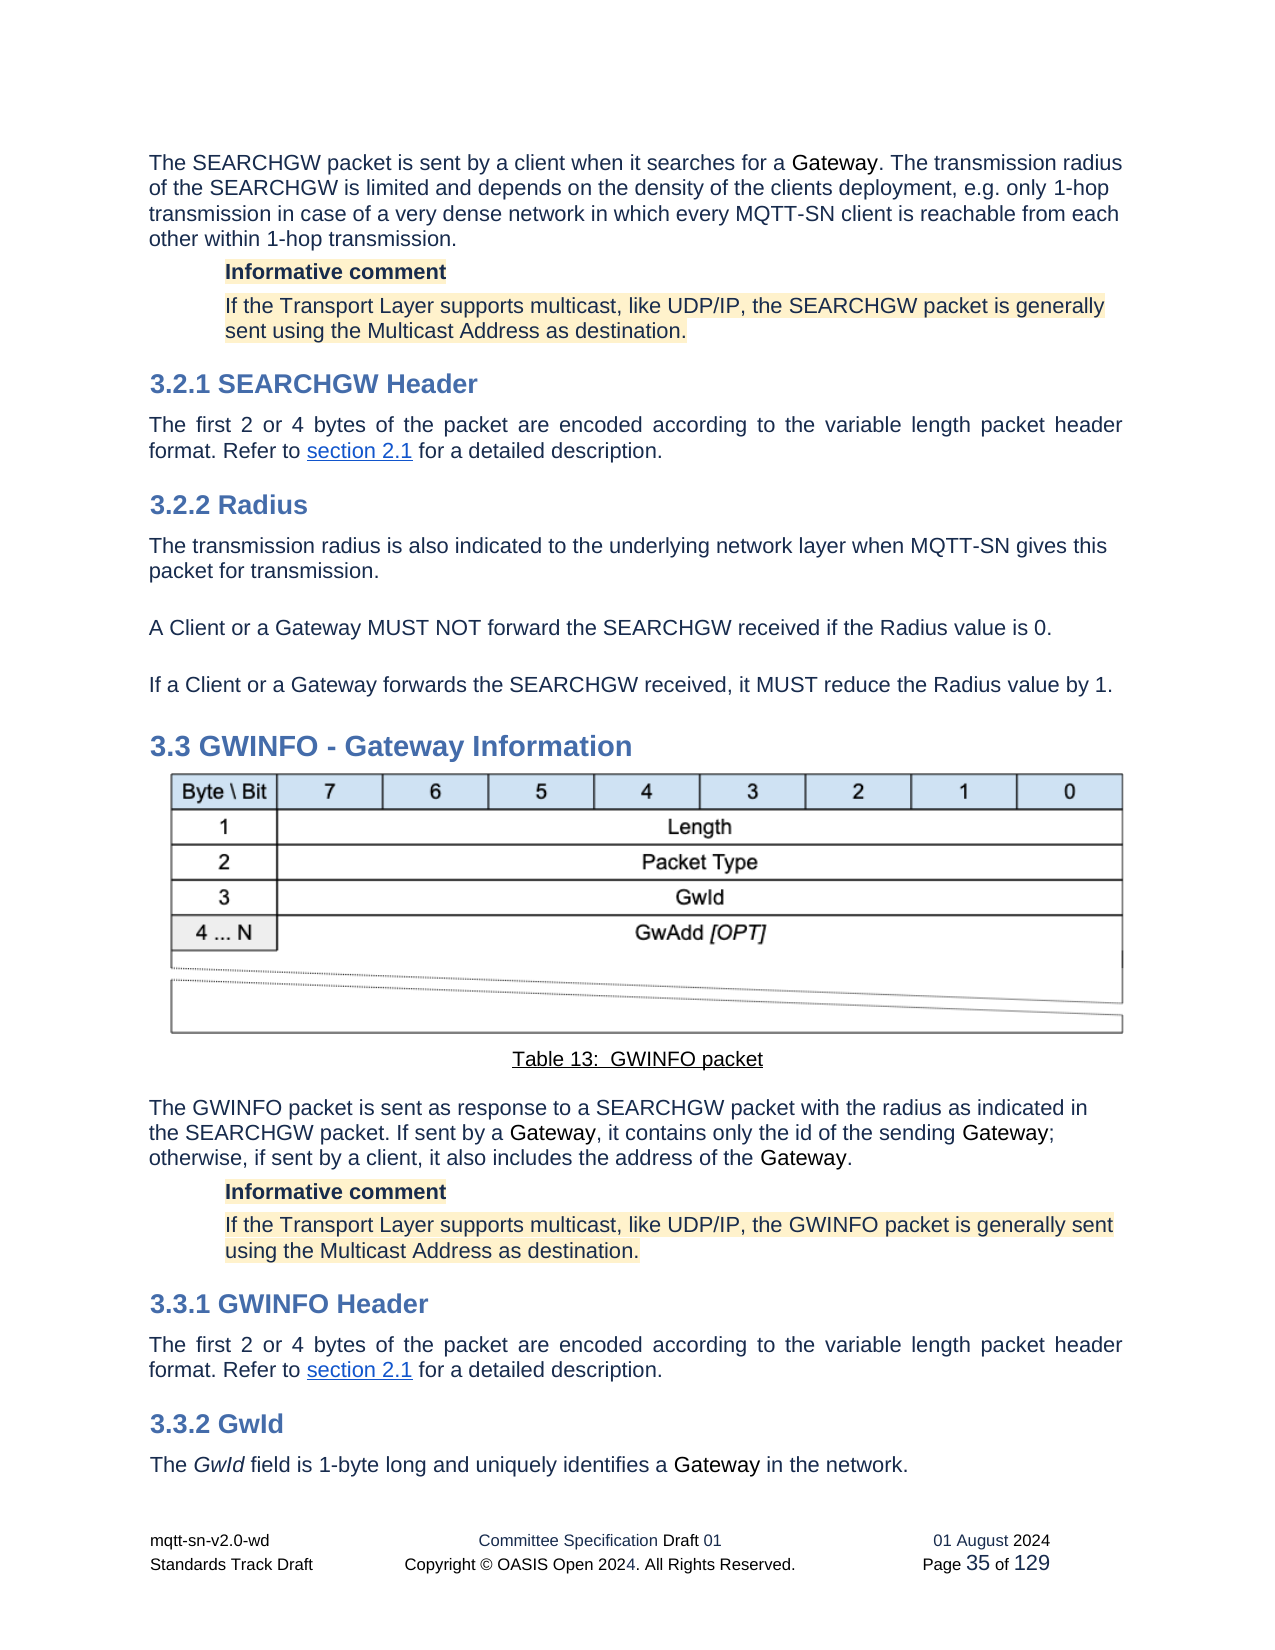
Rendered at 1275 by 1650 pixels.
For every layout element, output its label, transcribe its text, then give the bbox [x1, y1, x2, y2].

subtitle 3.3.1 GWINFO Header [150, 1288, 1124, 1319]
text The GWINFO packet is sent as response to a SEARCHGW packet with the radius as indicated in the SEARCHGW packet. If sent by a Gateway, it contains only the id of the sending Gateway; otherwise, if sent by a client, it also includes the address of the Gateway. [148, 1095, 1124, 1170]
text The first 2 or 4 bytes of the packet are encoded according to the variable length packet header format. Refer to section 2.1 for a detailed description. [148, 412, 1124, 463]
text A Client or a Gateway MUST NOT forward the SEARCHGW received if the Radius value is 0. [148, 615, 1124, 640]
text The SEARCHGW packet is sent by a client when it searches for a Gateway. The transmission radius of the SEARCHGW is limited and depends on the density of the clients deployment, e.g. only 1-hop transmission in case of a very dense network in which every MQTT-SN client is reachable from each other within 1-hop transmission. [148, 150, 1124, 251]
subtitle 3.2.1 SEARCHGW Header [150, 368, 1124, 399]
text The transmission radius is also indicated to the underlying network layer when MQTT-SN gives this packet for transmission. [148, 532, 1124, 583]
subtitle 3.2.2 Radius [150, 489, 1124, 520]
text If the Transport Layer supports multicast, like UDP/IP, the SEARCHGW packet is generally sent using the Multicast Address as destination. [225, 293, 1124, 343]
subtitle 3.3 GWINFO - Gateway Information [150, 729, 1124, 762]
subtitle 3.3.2 GwId [150, 1408, 1124, 1439]
text Informative comment [225, 259, 1124, 284]
text If the Transport Layer supports multicast, like UDP/IP, the GWINFO packet is generally sent using the Multicast Address as destination. [225, 1212, 1124, 1263]
text If a Client or a Gateway forwards the SEARCHGW received, it MUST reduce the Radius value by 1. [148, 672, 1124, 697]
text The GwId field is 1-byte long and uniquely identifies a Gateway in the network. [149, 1452, 1124, 1477]
picture [148, 773, 1124, 1034]
text Table 13: GWINFO packet [150, 1046, 1125, 1070]
text The first 2 or 4 bytes of the packet are encoded according to the variable length packet header format. Refer to section 2.1 for a detailed description. [148, 1331, 1124, 1383]
text Informative comment [225, 1179, 1124, 1204]
